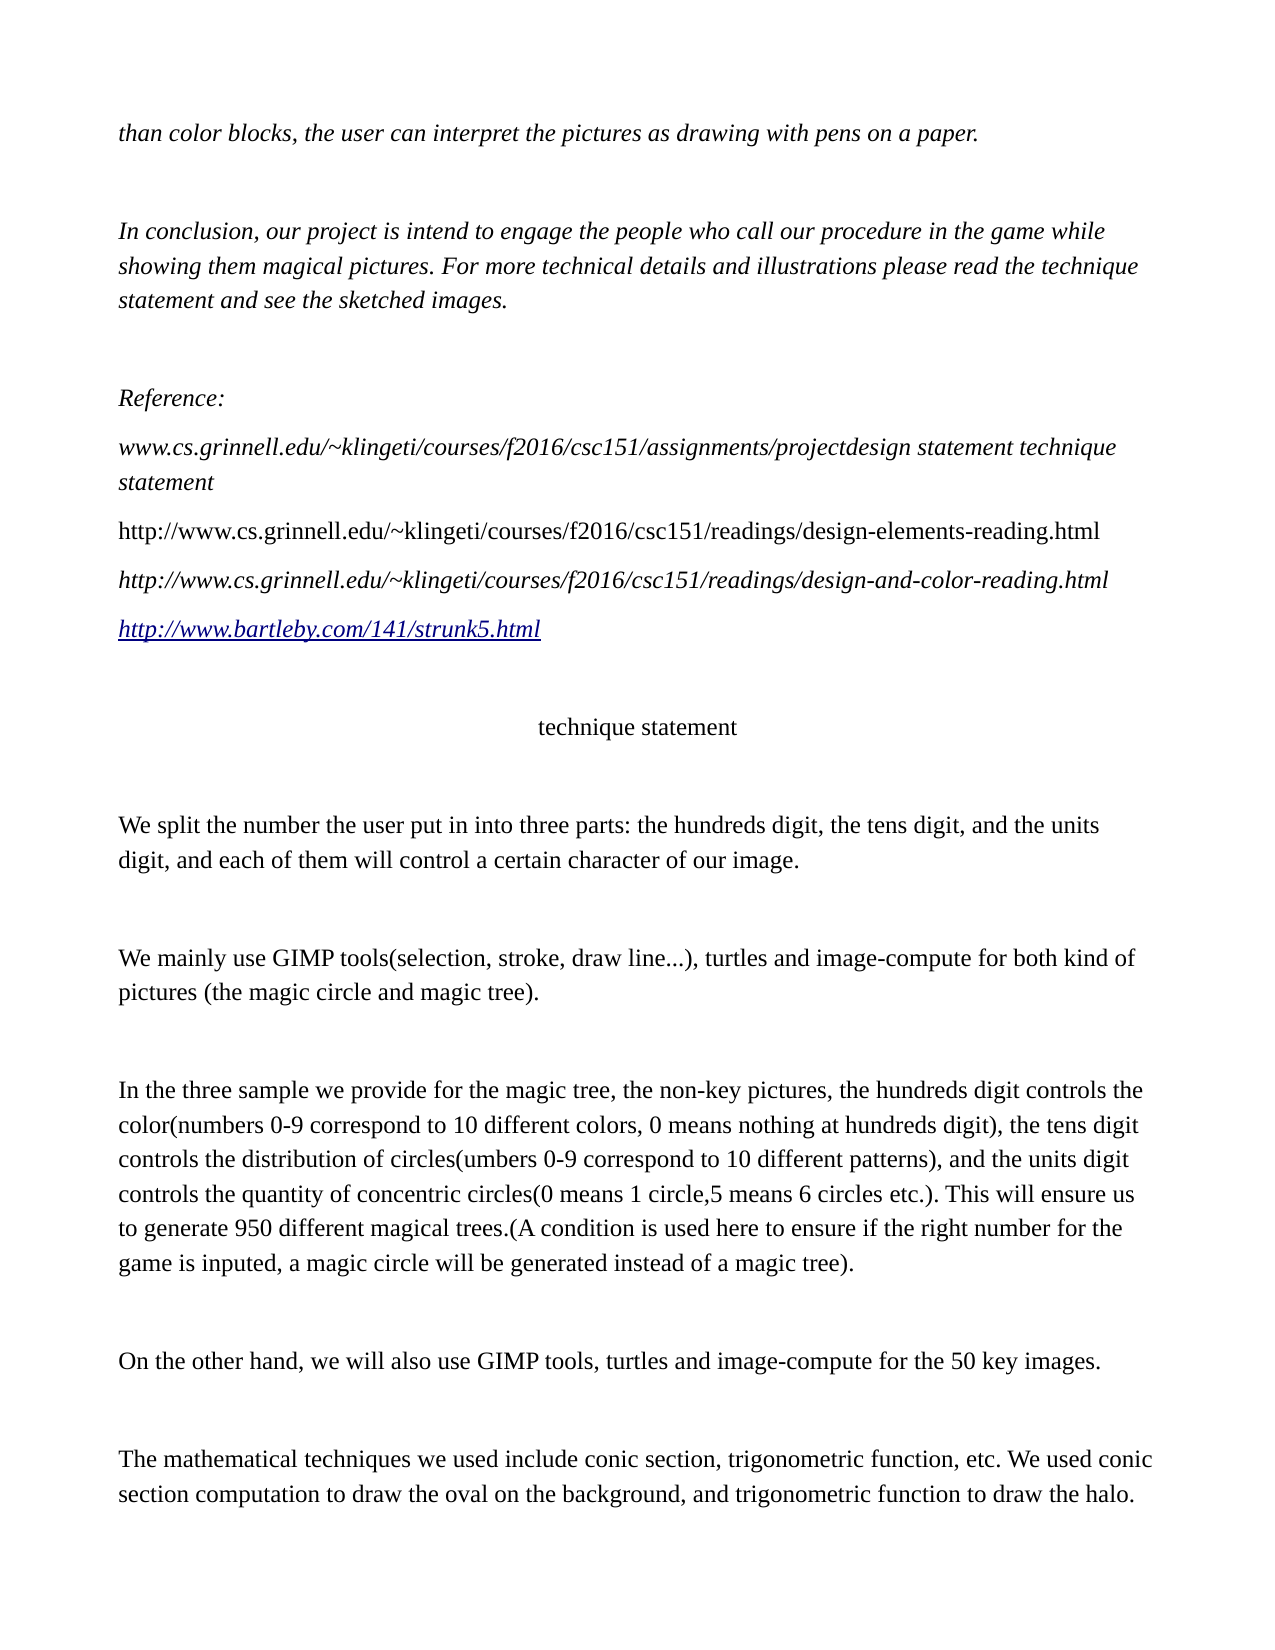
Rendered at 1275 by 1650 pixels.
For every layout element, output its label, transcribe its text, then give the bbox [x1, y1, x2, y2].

text We split the number the user put in into three parts: the hundreds digit, the tens digit, and the units digit, and each of them will control a certain character of our image. [118, 810, 1157, 873]
text The mathematical techniques we used include conic section, trigonometric function, etc. We used conic section computation to draw the oval on the background, and trigonometric function to draw the halo. [118, 1444, 1157, 1507]
text We mainly use GIMP tools(selection, stroke, draw line...), turtles and image-compute for both kind of pictures (the magic circle and magic tree). [118, 943, 1157, 1006]
text http://www.bartleby.com/141/strunk5.html [118, 614, 1157, 643]
text http://www.cs.grinnell.edu/~klingeti/courses/f2016/csc151/readings/design-and-color-reading.html [118, 565, 1157, 594]
text http://www.cs.grinnell.edu/~klingeti/courses/f2016/csc151/readings/design-elements-reading.html [118, 516, 1157, 545]
text www.cs.grinnell.edu/~klingeti/courses/f2016/csc151/assignments/projectdesign statement technique statement [118, 432, 1157, 496]
text than color blocks, the user can interpret the pictures as drawing with pens on a paper. [118, 118, 1157, 147]
text Reference: [118, 383, 1157, 412]
text On the other hand, we will also use GIMP tools, turtles and image-compute for the 50 key images. [118, 1346, 1157, 1375]
text technique statement [118, 712, 1157, 741]
text In conclusion, our project is intend to engage the people who call our procedure in the game while showing them magical pictures. For more technical details and illustrations please read the technique statement and see the sketched images. [118, 216, 1157, 314]
text In the three sample we provide for the magic tree, the non-key pictures, the hundreds digit controls the color(numbers 0-9 correspond to 10 different colors, 0 means nothing at hundreds digit), the tens digit controls the distribution of circles(umbers 0-9 correspond to 10 different patterns), and the units digit controls the quantity of concentric circles(0 means 1 circle,5 means 6 circles etc.). This will ensure us to generate 950 different magical trees.(A condition is used here to ensure if the right number for the game is inputed, a magic circle will be generated instead of a magic tree). [118, 1076, 1157, 1277]
